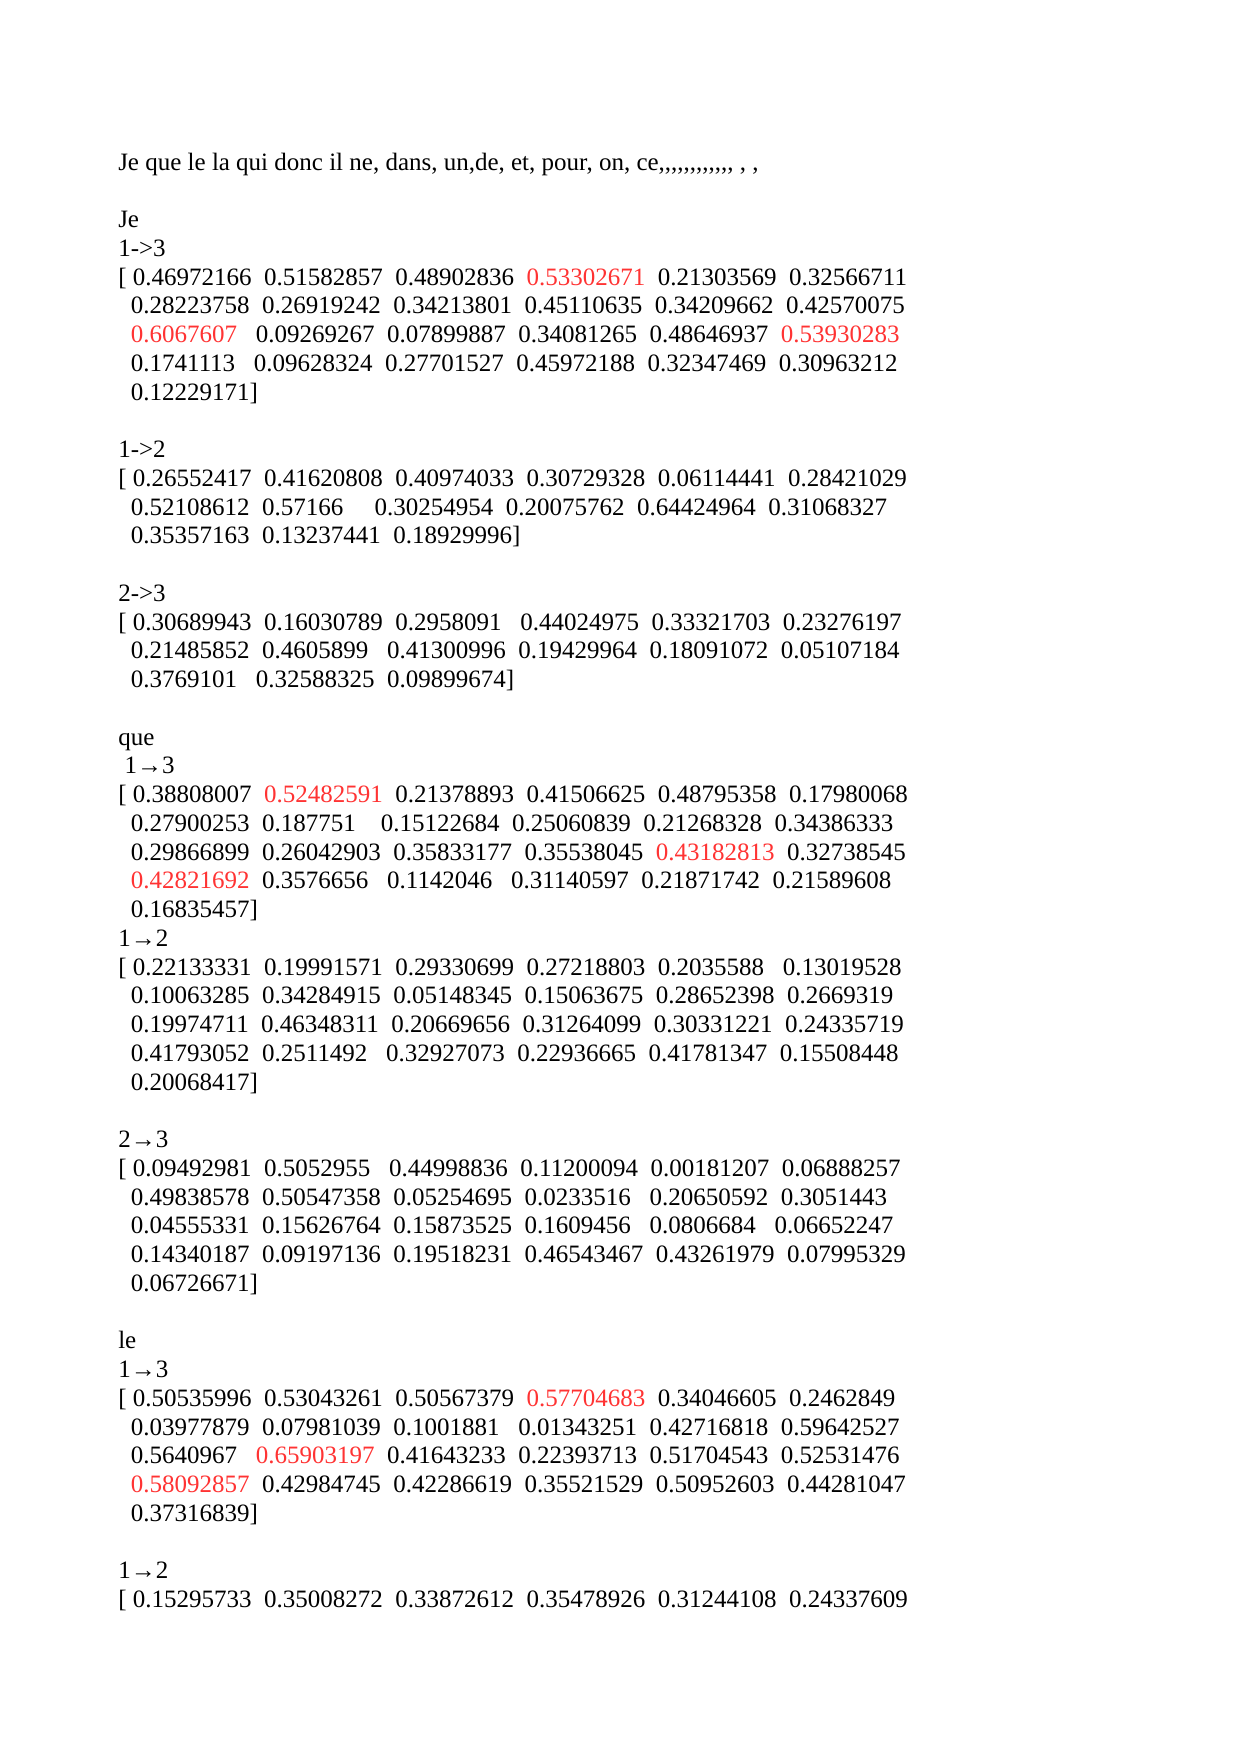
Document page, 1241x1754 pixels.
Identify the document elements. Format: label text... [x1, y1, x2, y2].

text 0.41793052 0.2511492 0.32927073 0.22936665 0.41781347 0.15508448 [118, 1038, 1122, 1067]
text que [118, 722, 1122, 751]
text Je [118, 204, 1122, 233]
text [ 0.30689943 0.16030789 0.2958091 0.44024975 0.33321703 0.23276197 [118, 607, 1122, 636]
text [ 0.26552417 0.41620808 0.40974033 0.30729328 0.06114441 0.28421029 [118, 463, 1122, 492]
text 0.10063285 0.34284915 0.05148345 0.15063675 0.28652398 0.2669319 [118, 981, 1122, 1009]
text le [118, 1326, 1122, 1354]
text 0.1741113 0.09628324 0.27701527 0.45972188 0.32347469 0.30963212 [118, 348, 1122, 377]
text 0.52108612 0.57166 0.30254954 0.20075762 0.64424964 0.31068327 [118, 492, 1122, 521]
text 0.19974711 0.46348311 0.20669656 0.31264099 0.30331221 0.24335719 [118, 1009, 1122, 1038]
text 0.49838578 0.50547358 0.05254695 0.0233516 0.20650592 0.3051443 [118, 1182, 1122, 1211]
text 0.5640967 0.65903197 0.41643233 0.22393713 0.51704543 0.52531476 [118, 1441, 1122, 1469]
text 0.16835457] [118, 894, 1122, 923]
text Je que le la qui donc il ne, dans, un,de, et, pour, on, ce,,,,,,,,,,,, , , [118, 147, 1122, 176]
text 0.06726671] [118, 1268, 1122, 1297]
text 0.29866899 0.26042903 0.35833177 0.35538045 0.43182813 0.32738545 [118, 837, 1122, 866]
text 0.28223758 0.26919242 0.34213801 0.45110635 0.34209662 0.42570075 [118, 291, 1122, 319]
text 1->2 [118, 434, 1122, 463]
text 0.21485852 0.4605899 0.41300996 0.19429964 0.18091072 0.05107184 [118, 636, 1122, 664]
text [ 0.22133331 0.19991571 0.29330699 0.27218803 0.2035588 0.13019528 [118, 952, 1122, 981]
text 2→3 [118, 1124, 1122, 1153]
text 0.6067607 0.09269267 0.07899887 0.34081265 0.48646937 0.53930283 [118, 319, 1122, 348]
text 0.42821692 0.3576656 0.1142046 0.31140597 0.21871742 0.21589608 [118, 866, 1122, 894]
text 0.20068417] [118, 1067, 1122, 1096]
text 1→2 [118, 923, 1122, 952]
text 1→3 [118, 751, 1122, 779]
text 0.58092857 0.42984745 0.42286619 0.35521529 0.50952603 0.44281047 [118, 1469, 1122, 1498]
text 2->3 [118, 578, 1122, 607]
text 0.04555331 0.15626764 0.15873525 0.1609456 0.0806684 0.06652247 [118, 1211, 1122, 1239]
text 0.35357163 0.13237441 0.18929996] [118, 521, 1122, 549]
text 0.14340187 0.09197136 0.19518231 0.46543467 0.43261979 0.07995329 [118, 1239, 1122, 1268]
text 1→3 [118, 1354, 1122, 1383]
text [ 0.38808007 0.52482591 0.21378893 0.41506625 0.48795358 0.17980068 [118, 779, 1122, 808]
text 1→2 [118, 1556, 1122, 1584]
text 0.27900253 0.187751 0.15122684 0.25060839 0.21268328 0.34386333 [118, 808, 1122, 837]
text [ 0.46972166 0.51582857 0.48902836 0.53302671 0.21303569 0.32566711 [118, 262, 1122, 291]
text 0.12229171] [118, 377, 1122, 406]
text [ 0.15295733 0.35008272 0.33872612 0.35478926 0.31244108 0.24337609 [118, 1584, 1122, 1613]
text 0.37316839] [118, 1498, 1122, 1527]
text 0.03977879 0.07981039 0.1001881 0.01343251 0.42716818 0.59642527 [118, 1412, 1122, 1441]
text [ 0.09492981 0.5052955 0.44998836 0.11200094 0.00181207 0.06888257 [118, 1153, 1122, 1182]
text 0.3769101 0.32588325 0.09899674] [118, 664, 1122, 693]
text [ 0.50535996 0.53043261 0.50567379 0.57704683 0.34046605 0.2462849 [118, 1383, 1122, 1412]
text 1->3 [118, 233, 1122, 262]
